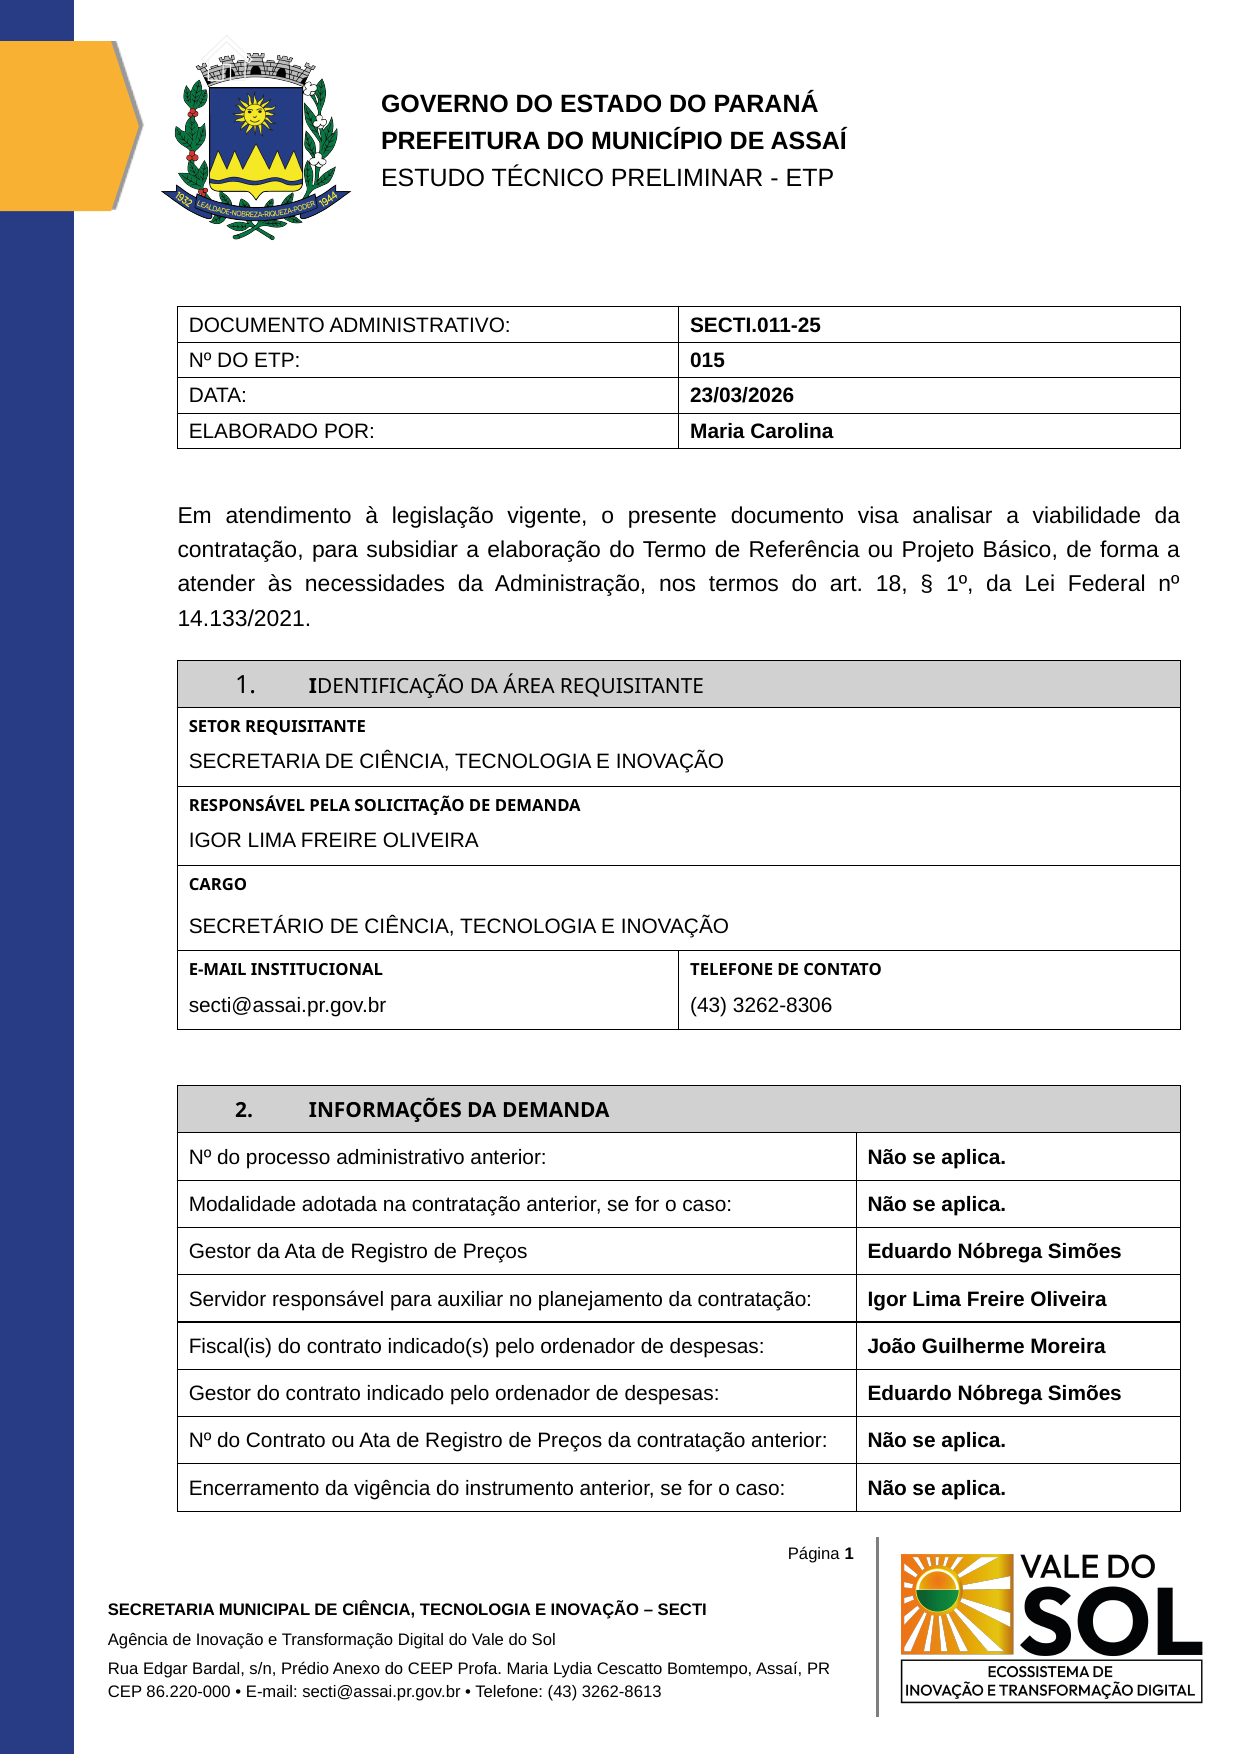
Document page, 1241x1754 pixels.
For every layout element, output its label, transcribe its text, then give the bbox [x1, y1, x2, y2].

table_cell Gestor da Ata de Registro de Preços [178, 1228, 856, 1274]
table_cell Modalidade adotada na contratação anterior, se for o caso: [178, 1181, 856, 1227]
table_cell Não se aplica. [857, 1181, 1180, 1227]
table_cell Fiscal(is) do contrato indicado(s) pelo ordenador de despesas: [178, 1323, 856, 1369]
table_cell Servidor responsável para auxiliar no planejamento da contratação: [178, 1275, 856, 1321]
picture [203, 47, 219, 61]
table_cell Igor Lima Freire Oliveira [857, 1275, 1180, 1321]
picture [894, 1548, 1208, 1712]
table_cell Encerramento da vigência do instrumento anterior, se for o caso: [178, 1464, 856, 1511]
table_cell Nº do processo administrativo anterior: [178, 1133, 856, 1179]
table_cell Não se aplica. [857, 1464, 1180, 1511]
picture [158, 47, 354, 246]
table_cell RESPONSÁVEL PELA SOLICITAÇÃO DE DEMANDA IGOR LIMA FREIRE OLIVEIRA [178, 787, 1180, 865]
table_cell João Guilherme Moreira [857, 1323, 1180, 1369]
picture [209, 47, 244, 79]
table_header IDENTIFICAÇÃO DA ÁREA REQUISITANTE [178, 661, 1180, 707]
table_cell SETOR REQUISITANTE SECRETARIA DE CIÊNCIA, TECNOLOGIA E INOVAÇÃO [178, 708, 1180, 786]
table_cell Gestor do contrato indicado pelo ordenador de despesas: [178, 1370, 856, 1416]
table_cell Nº do Contrato ou Ata de Registro de Preços da contratação anterior: [178, 1417, 856, 1463]
picture [235, 47, 250, 61]
table_cell TELEFONE DE CONTATO (43) 3262-8306 [679, 951, 1180, 1029]
text Em atendimento à legislação vigente, o presente documento visa analisar a viabilidade da contratação, para subsidiar a elaboração do Termo de Referência ou Projeto Básico, de forma a atender às necessidades da Administração, nos termos do art. 18, § 1º, da Lei Federal nº 14.133/2021. [177, 502, 1181, 631]
table_cell E-MAIL INSTITUCIONAL secti@assai.pr.gov.br [178, 951, 678, 1029]
table_cell Eduardo Nóbrega Simões [857, 1370, 1180, 1416]
table_cell CARGO SECRETÁRIO DE CIÊNCIA, TECNOLOGIA E INOVAÇÃO [178, 866, 1180, 950]
table_cell Não se aplica. [857, 1133, 1180, 1179]
table_cell Não se aplica. [857, 1417, 1180, 1463]
table_cell Eduardo Nóbrega Simões [857, 1228, 1180, 1274]
table_header INFORMAÇÕES DA DEMANDA [178, 1086, 1180, 1132]
